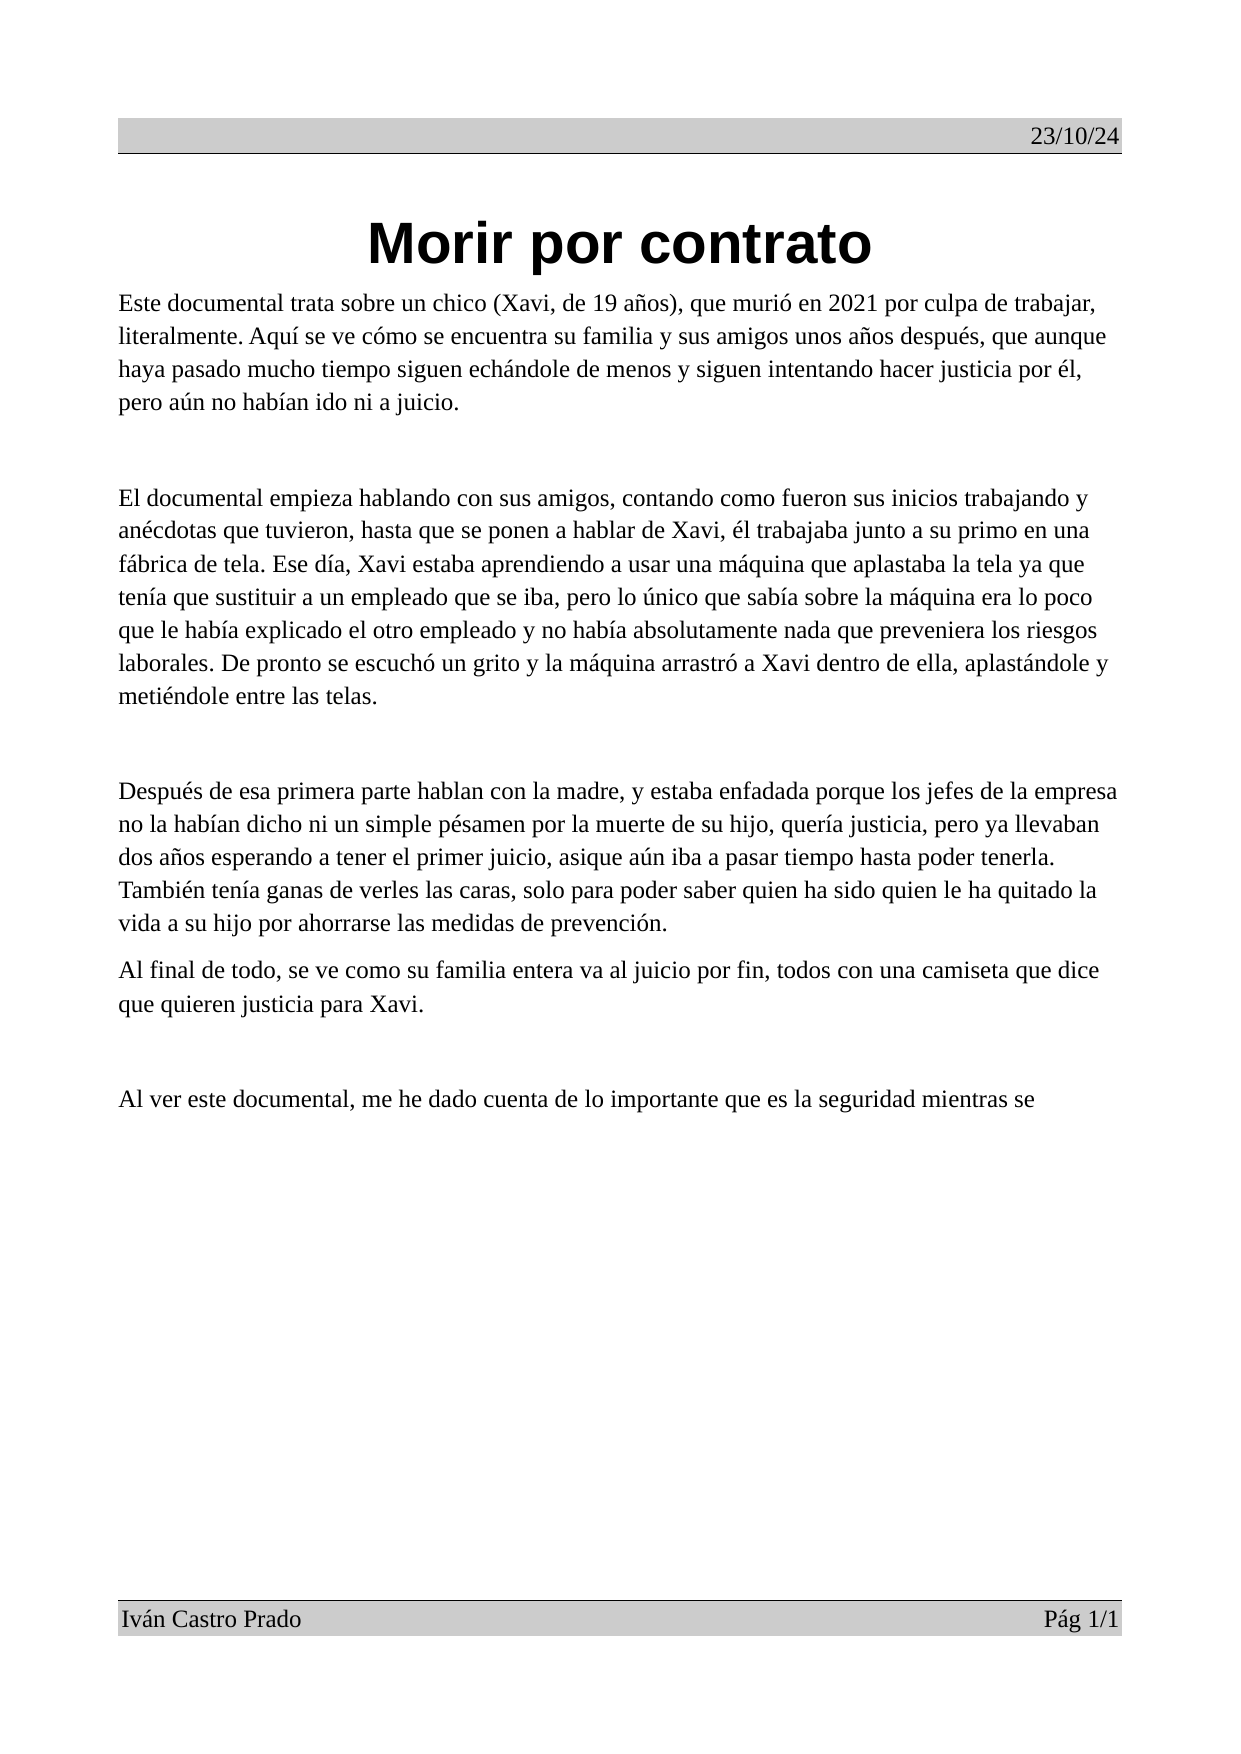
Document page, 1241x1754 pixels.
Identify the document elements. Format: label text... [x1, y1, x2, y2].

text Al ver este documental, me he dado cuenta de lo importante que es la seguridad mientras se [118, 1084, 1122, 1113]
title Morir por contrato [118, 209, 1122, 276]
text El documental empieza hablando con sus amigos, contando como fueron sus inicios trabajando y anécdotas que tuvieron, hasta que se ponen a hablar de Xavi, él trabajaba junto a su primo en una fábrica de tela. Ese día, Xavi estaba aprendiendo a usar una máquina que aplastaba la tela ya que tenía que sustituir a un empleado que se iba, pero lo único que sabía sobre la máquina era lo poco que le había explicado el otro empleado y no había absolutamente nada que preveniera los riesgos laborales. De pronto se escuchó un grito y la máquina arrastró a Xavi dentro de ella, aplastándole y metiéndole entre las telas. [118, 483, 1122, 709]
text Este documental trata sobre un chico (Xavi, de 19 años), que murió en 2021 por culpa de trabajar, literalmente. Aquí se ve cómo se encuentra su familia y sus amigos unos años después, que aunque haya pasado mucho tiempo siguen echándole de menos y siguen intentando hacer justicia por él, pero aún no habían ido ni a juicio. [118, 288, 1122, 416]
text Al final de todo, se ve como su familia entera va al juicio por fin, todos con una camiseta que dice que quieren justicia para Xavi. [118, 956, 1122, 1017]
text Después de esa primera parte hablan con la madre, y estaba enfadada porque los jefes de la empresa no la habían dicho ni un simple pésamen por la muerte de su hijo, quería justicia, pero ya llevaban dos años esperando a tener el primer juicio, asique aún iba a pasar tiempo hasta poder tenerla. También tenía ganas de verles las caras, solo para poder saber quien ha sido quien le ha quitado la vida a su hijo por ahorrarse las medidas de prevención. [118, 776, 1122, 937]
